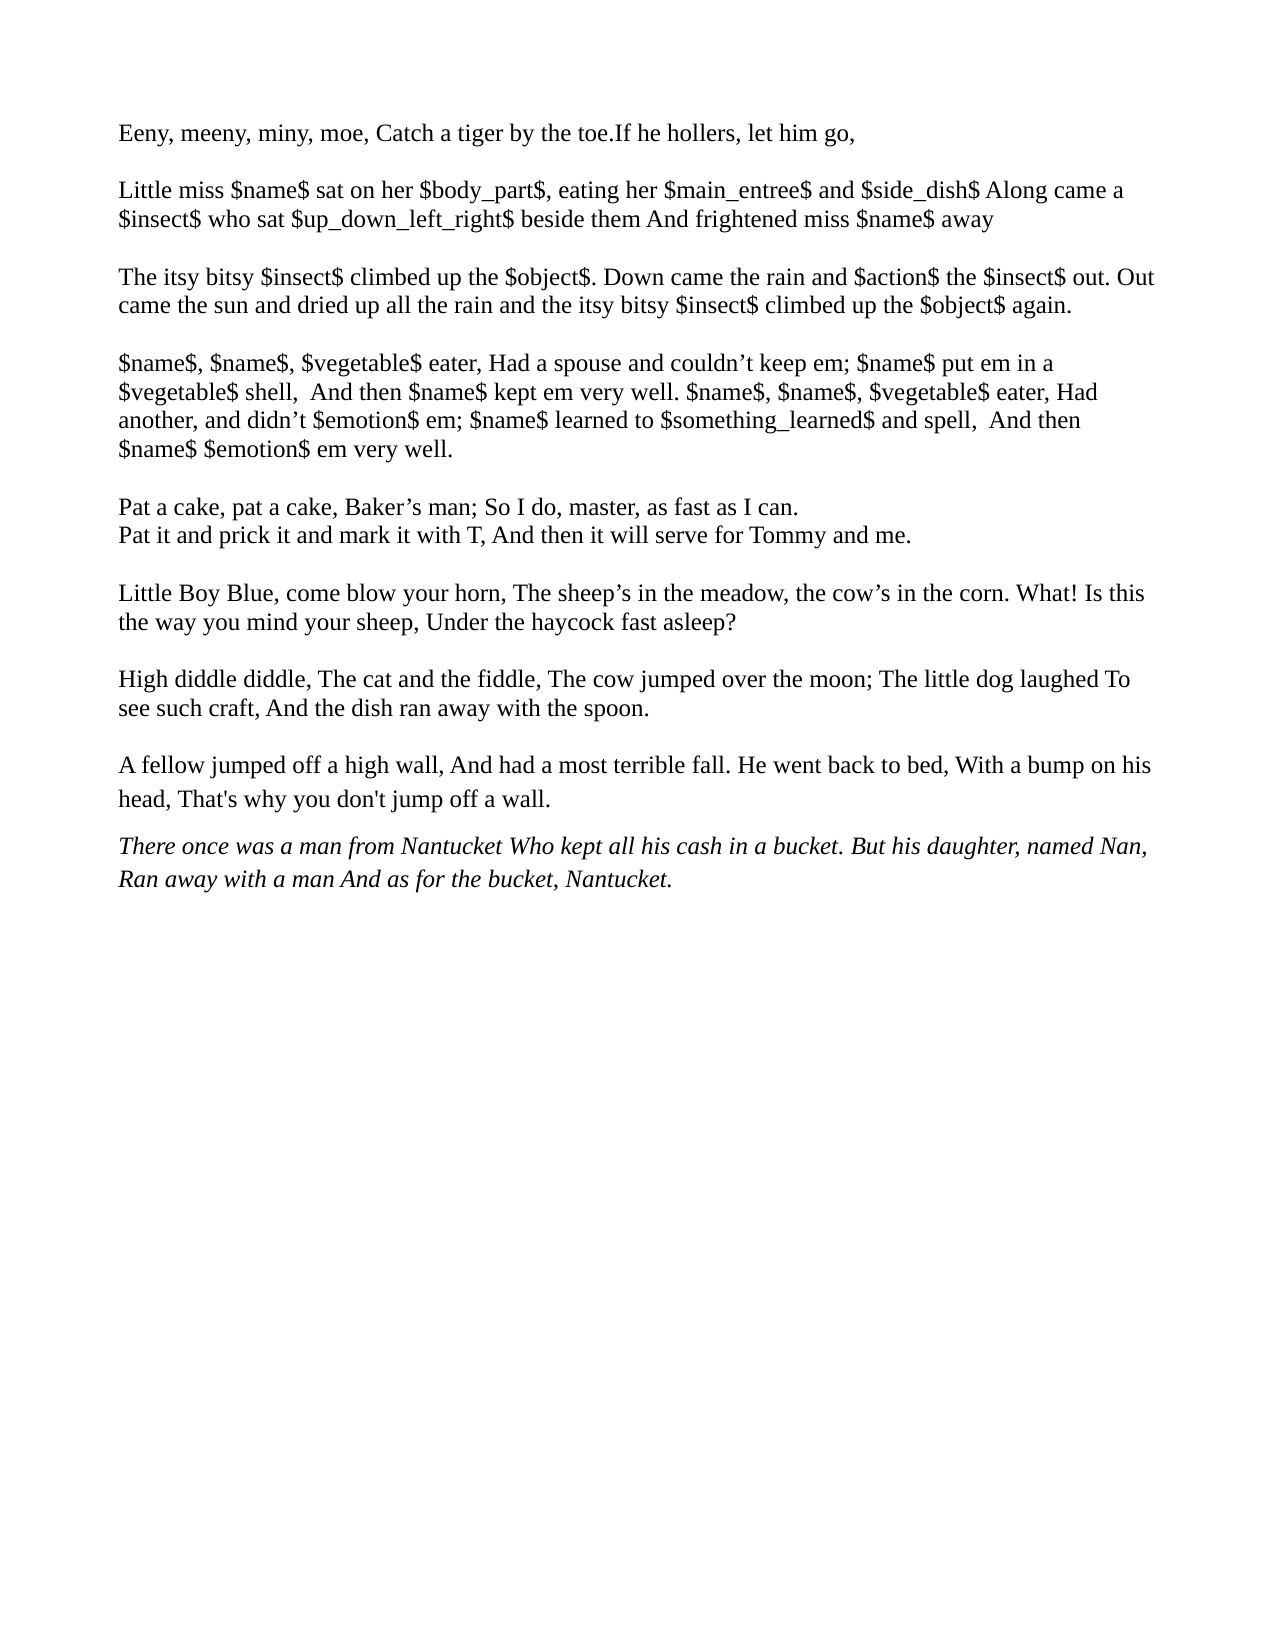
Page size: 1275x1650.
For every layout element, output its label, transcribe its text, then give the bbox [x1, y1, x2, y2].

text A fellow jumped off a high wall, And had a most terrible fall. He went back to bed, With a bump on his head, That's why you don't jump off a wall. [118, 751, 1157, 812]
text There once was a man from Nantucket Who kept all his cash in a bucket. But his daughter, named Nan, Ran away with a man And as for the bucket, Nantucket. [118, 831, 1157, 893]
text The itsy bitsy $insect$ climbed up the $object$. Down came the rain and $action$ the $insect$ out. Out came the sun and dried up all the rain and the itsy bitsy $insect$ climbed up the $object$ again. [118, 262, 1157, 319]
text Pat it and prick it and mark it with T, And then it will serve for Tommy and me. [118, 521, 1157, 549]
text High diddle diddle, The cat and the fiddle, The cow jumped over the moon; The little dog laughed To see such craft, And the dish ran away with the spoon. [118, 664, 1157, 722]
text $name$, $name$, $vegetable$ eater, Had a spouse and couldn’t keep em; $name$ put em in a $vegetable$ shell, And then $name$ kept em very well. $name$, $name$, $vegetable$ eater, Had another, and didn’t $emotion$ em; $name$ learned to $something_learned$ and spell, And then $name$ $emotion$ em very well. [118, 348, 1157, 463]
text Pat a cake, pat a cake, Baker’s man; So I do, master, as fast as I can. [118, 492, 1157, 521]
text Eeny, meeny, miny, moe, Catch a tiger by the toe.If he hollers, let him go, [118, 118, 1157, 147]
text Little Boy Blue, come blow your horn, The sheep’s in the meadow, the cow’s in the corn. What! Is this the way you mind your sheep, Under the haycock fast asleep? [118, 578, 1157, 636]
text Little miss $name$ sat on her $body_part$, eating her $main_entree$ and $side_dish$ Along came a $insect$ who sat $up_down_left_right$ beside them And frightened miss $name$ away [118, 176, 1157, 233]
